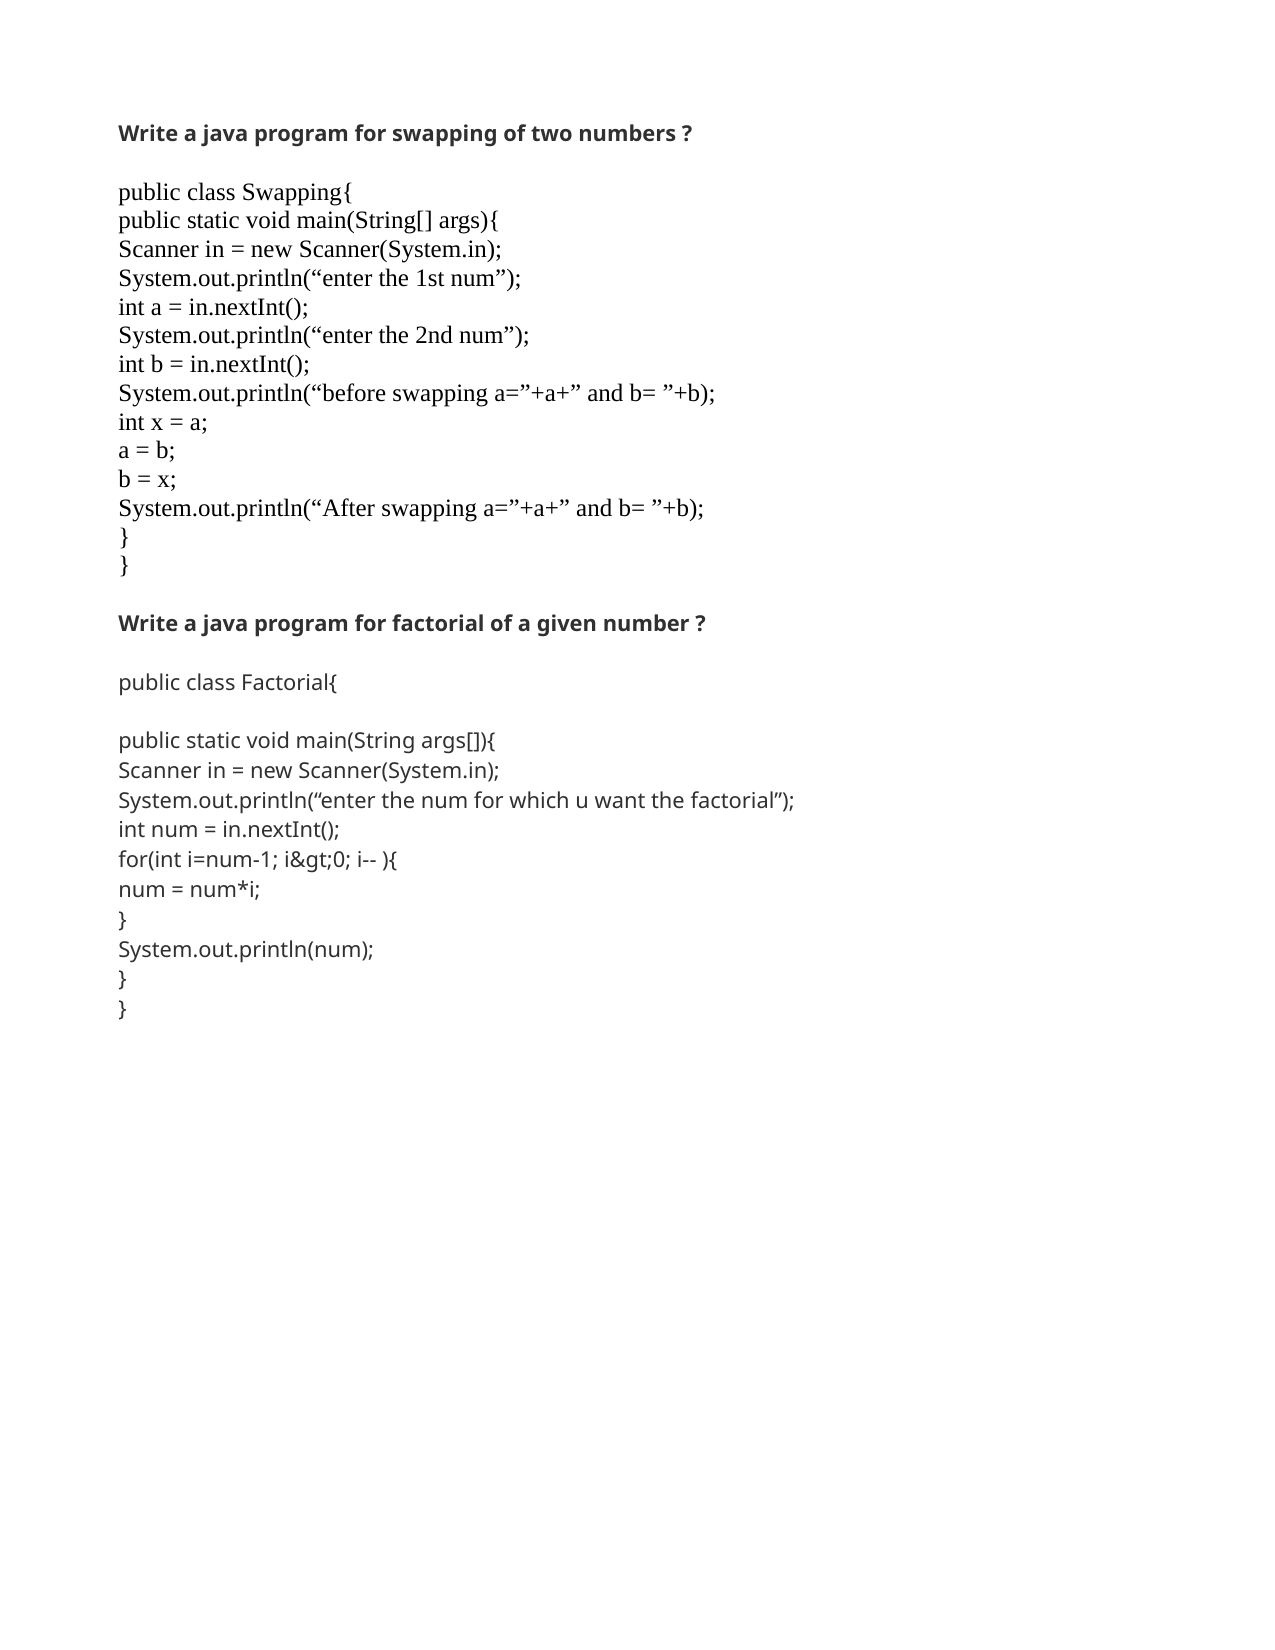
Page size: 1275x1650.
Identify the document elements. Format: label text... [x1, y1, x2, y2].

text int a = in.nextInt(); [118, 292, 1157, 320]
text int b = in.nextInt(); [118, 349, 1157, 378]
text Write a java program for swapping of two numbers ? [118, 118, 1157, 148]
text int x = a; [118, 407, 1157, 435]
text public static void main(String[] args){ [118, 205, 1157, 234]
text } [118, 963, 1157, 993]
text Scanner in = new Scanner(System.in); [118, 234, 1157, 263]
text Write a java program for factorial of a given number ? [118, 608, 1157, 638]
text System.out.println(“enter the 1st num”); [118, 263, 1157, 292]
text System.out.println(“enter the num for which u want the factorial”); [118, 784, 1157, 814]
text } [118, 522, 1157, 550]
text public static void main(String args[]){ [118, 725, 1157, 755]
text } [118, 993, 1157, 1023]
text } [118, 904, 1157, 933]
text a = b; [118, 435, 1157, 464]
text System.out.println(num); [118, 933, 1157, 963]
text for(int i=num-1; i&gt;0; i-- ){ [118, 844, 1157, 874]
text Scanner in = new Scanner(System.in); [118, 755, 1157, 784]
text public class Swapping{ [118, 177, 1157, 205]
text int num = in.nextInt(); [118, 814, 1157, 844]
text System.out.println(“After swapping a=”+a+” and b= ”+b); [118, 493, 1157, 522]
text public class Factorial{ [118, 666, 1157, 696]
text } [118, 550, 1157, 579]
text b = x; [118, 464, 1157, 493]
text System.out.println(“enter the 2nd num”); [118, 320, 1157, 349]
text System.out.println(“before swapping a=”+a+” and b= ”+b); [118, 378, 1157, 407]
text num = num*i; [118, 874, 1157, 904]
